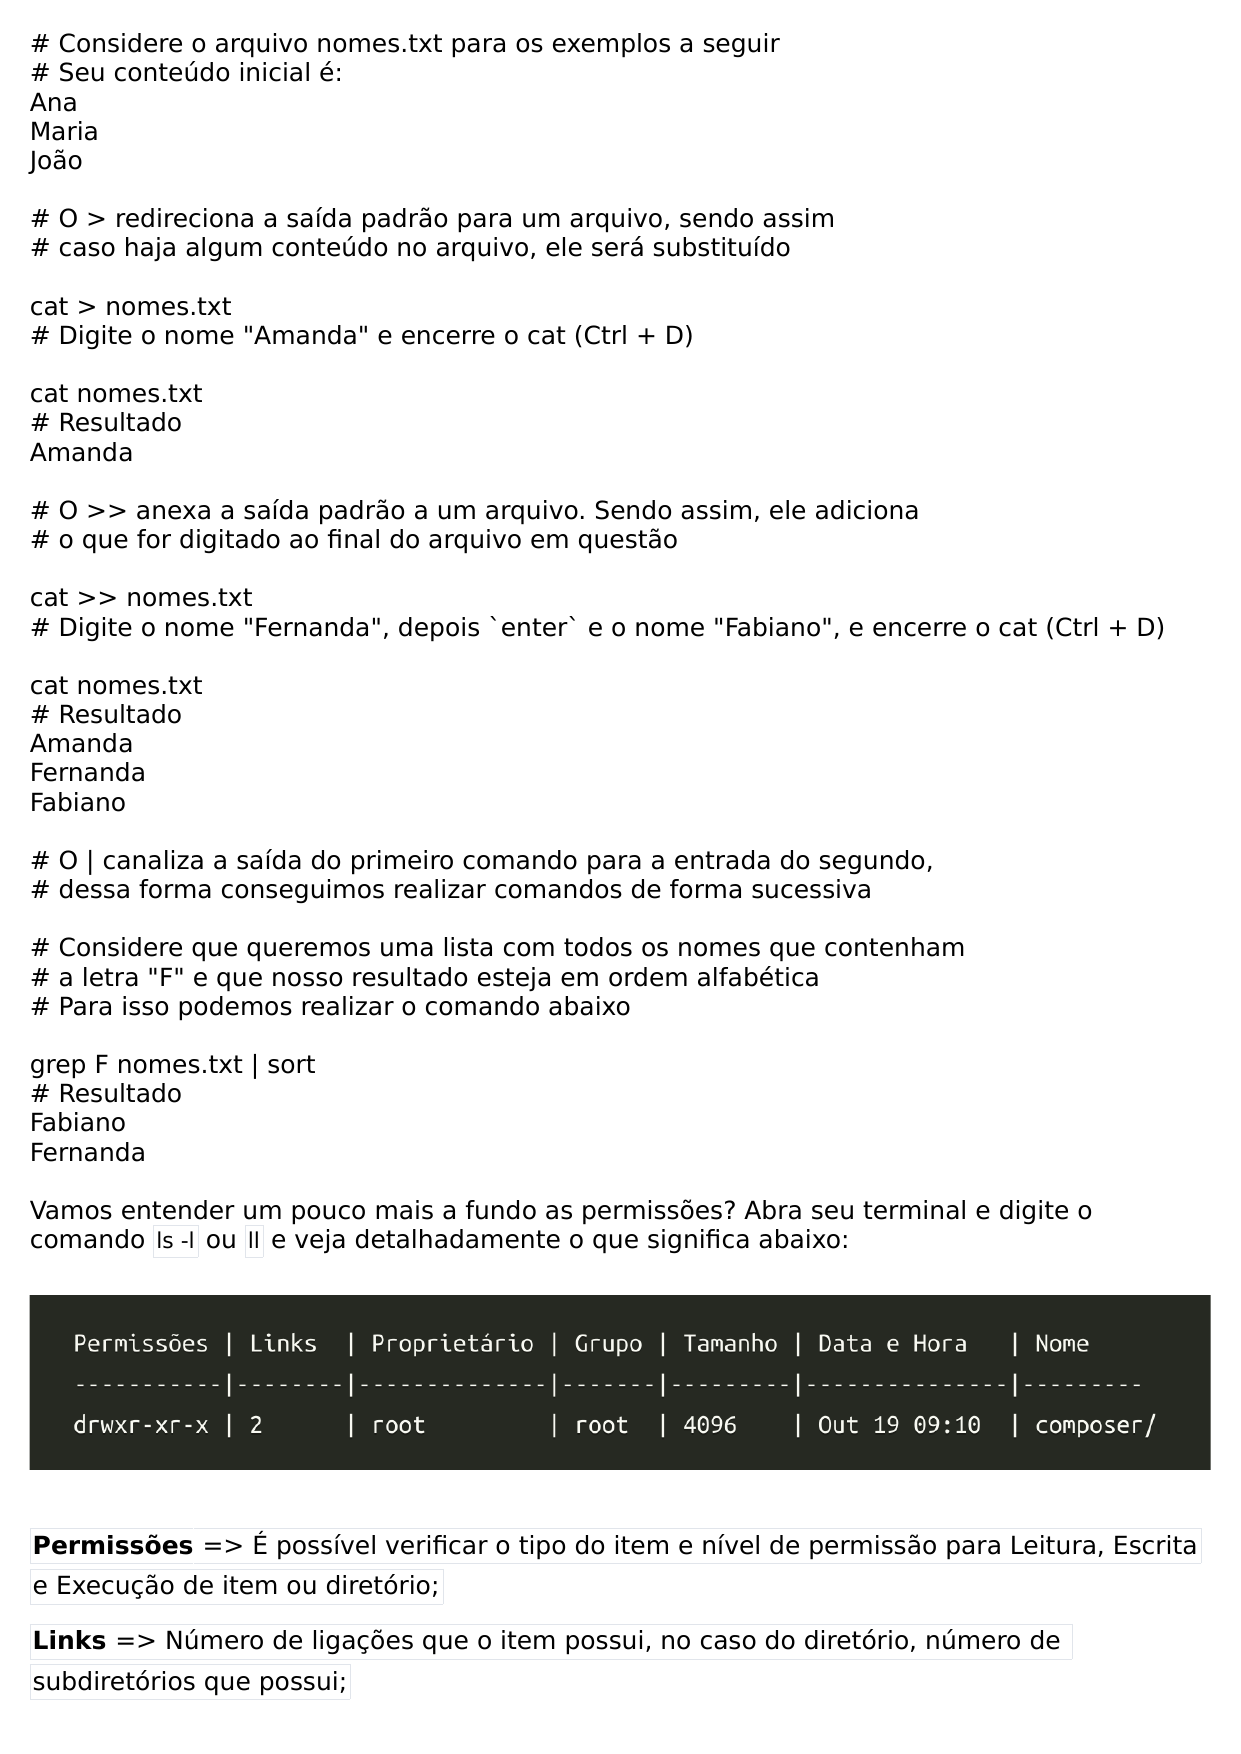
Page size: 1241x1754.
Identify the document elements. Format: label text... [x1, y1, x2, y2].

text # Resultado [29, 700, 1211, 729]
text # Resultado [29, 1079, 1211, 1109]
text # Seu conteúdo inicial é: [29, 59, 1211, 88]
text Amanda [29, 729, 1211, 759]
text # Para isso podemos realizar o comando abaixo [29, 992, 1211, 1021]
text # Digite o nome "Fernanda", depois `enter` e o nome "Fabiano", e encerre o cat (Ctrl + D) [29, 613, 1211, 642]
text cat nomes.txt [29, 671, 1211, 700]
text Maria [29, 117, 1211, 146]
text # Resultado [29, 409, 1211, 438]
text cat > nomes.txt [29, 292, 1211, 321]
text # Digite o nome "Amanda" e encerre o cat (Ctrl + D) [29, 321, 1211, 350]
text Fernanda [29, 1138, 1211, 1167]
text cat nomes.txt [29, 379, 1211, 409]
text Ana [29, 88, 1211, 117]
text grep F nomes.txt | sort [29, 1050, 1211, 1079]
text Links => Número de ligações que o item possui, no caso do diretório, número de subdiretórios que possui; [29, 1623, 1211, 1699]
text # O | canaliza a saída do primeiro comando para a entrada do segundo, [29, 846, 1211, 875]
text Fabiano [29, 1109, 1211, 1138]
text # a letra "F" e que nosso resultado esteja em ordem alfabética [29, 963, 1211, 992]
text João [29, 146, 1211, 175]
text # Considere que queremos uma lista com todos os nomes que contenham [29, 934, 1211, 963]
text # dessa forma conseguimos realizar comandos de forma sucessiva [29, 875, 1211, 904]
text Amanda [29, 438, 1211, 467]
text Fabiano [29, 788, 1211, 817]
text # Considere o arquivo nomes.txt para os exemplos a seguir [29, 29, 1211, 59]
text # O > redireciona a saída padrão para um arquivo, sendo assim [29, 204, 1211, 234]
text # O >> anexa a saída padrão a um arquivo. Sendo assim, ele adiciona [29, 496, 1211, 525]
text Vamos entender um pouco mais a fundo as permissões? Abra seu terminal e digite o comando ls -l ou ll e veja detalhadamente o que significa abaixo: [29, 1196, 1211, 1257]
text cat >> nomes.txt [29, 584, 1211, 613]
text Permissões => É possível verificar o tipo do item e nível de permissão para Leitura, Escrita e Execução de item ou diretório; [29, 1528, 1211, 1604]
text # caso haja algum conteúdo no arquivo, ele será substituído [29, 234, 1211, 263]
text # o que for digitado ao final do arquivo em questão [29, 525, 1211, 554]
text Fernanda [29, 759, 1211, 788]
picture [29, 1295, 1211, 1470]
